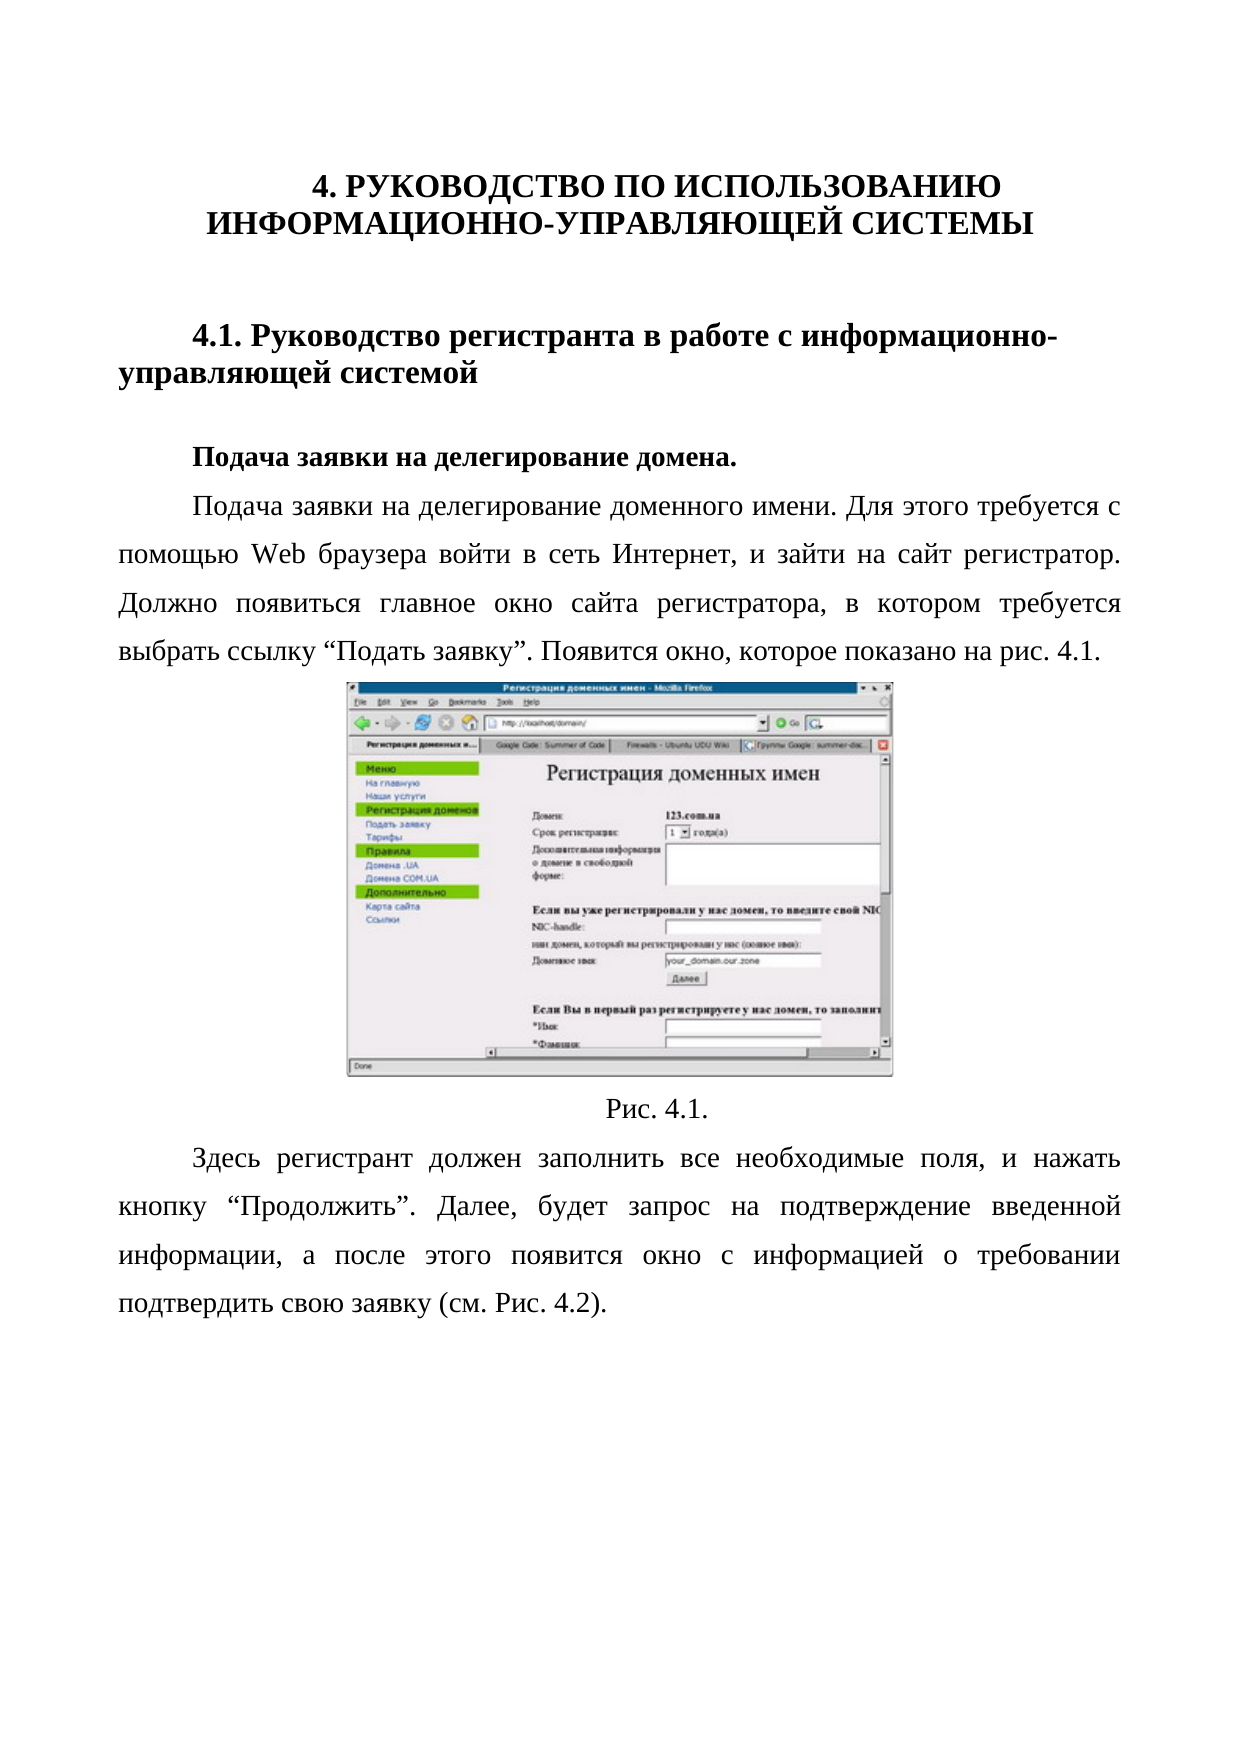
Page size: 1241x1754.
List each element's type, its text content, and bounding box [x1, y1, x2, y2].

text Рис. 4.1. [118, 683, 1122, 1125]
picture [346, 682, 894, 1077]
subtitle 4. Руководство по использованию информационно-управляющей системы [118, 168, 1122, 242]
text Подача заявки на делегирование доменного имени. Для этого требуется с помощью Web браузера войти в сеть Интернет, и зайти на сайт регистратор. Должно появиться главное окно сайта регистратора, в котором требуется выбрать ссылку “Подать заявку”. Появится окно, которое показано на рис. 4.1. [118, 489, 1122, 667]
subtitle 4.1. Руководство регистранта в работе с информационно-управляющей системой [118, 317, 1122, 391]
text Здесь регистрант должен заполнить все необходимые поля, и нажать кнопку “Продолжить”. Далее, будет запрос на подтверждение введенной информации, а после этого появится окно с информацией о требовании подтвердить свою заявку (см. Рис. 4.2). [118, 1141, 1122, 1319]
text Подача заявки на делегирование домена. [118, 441, 1122, 473]
